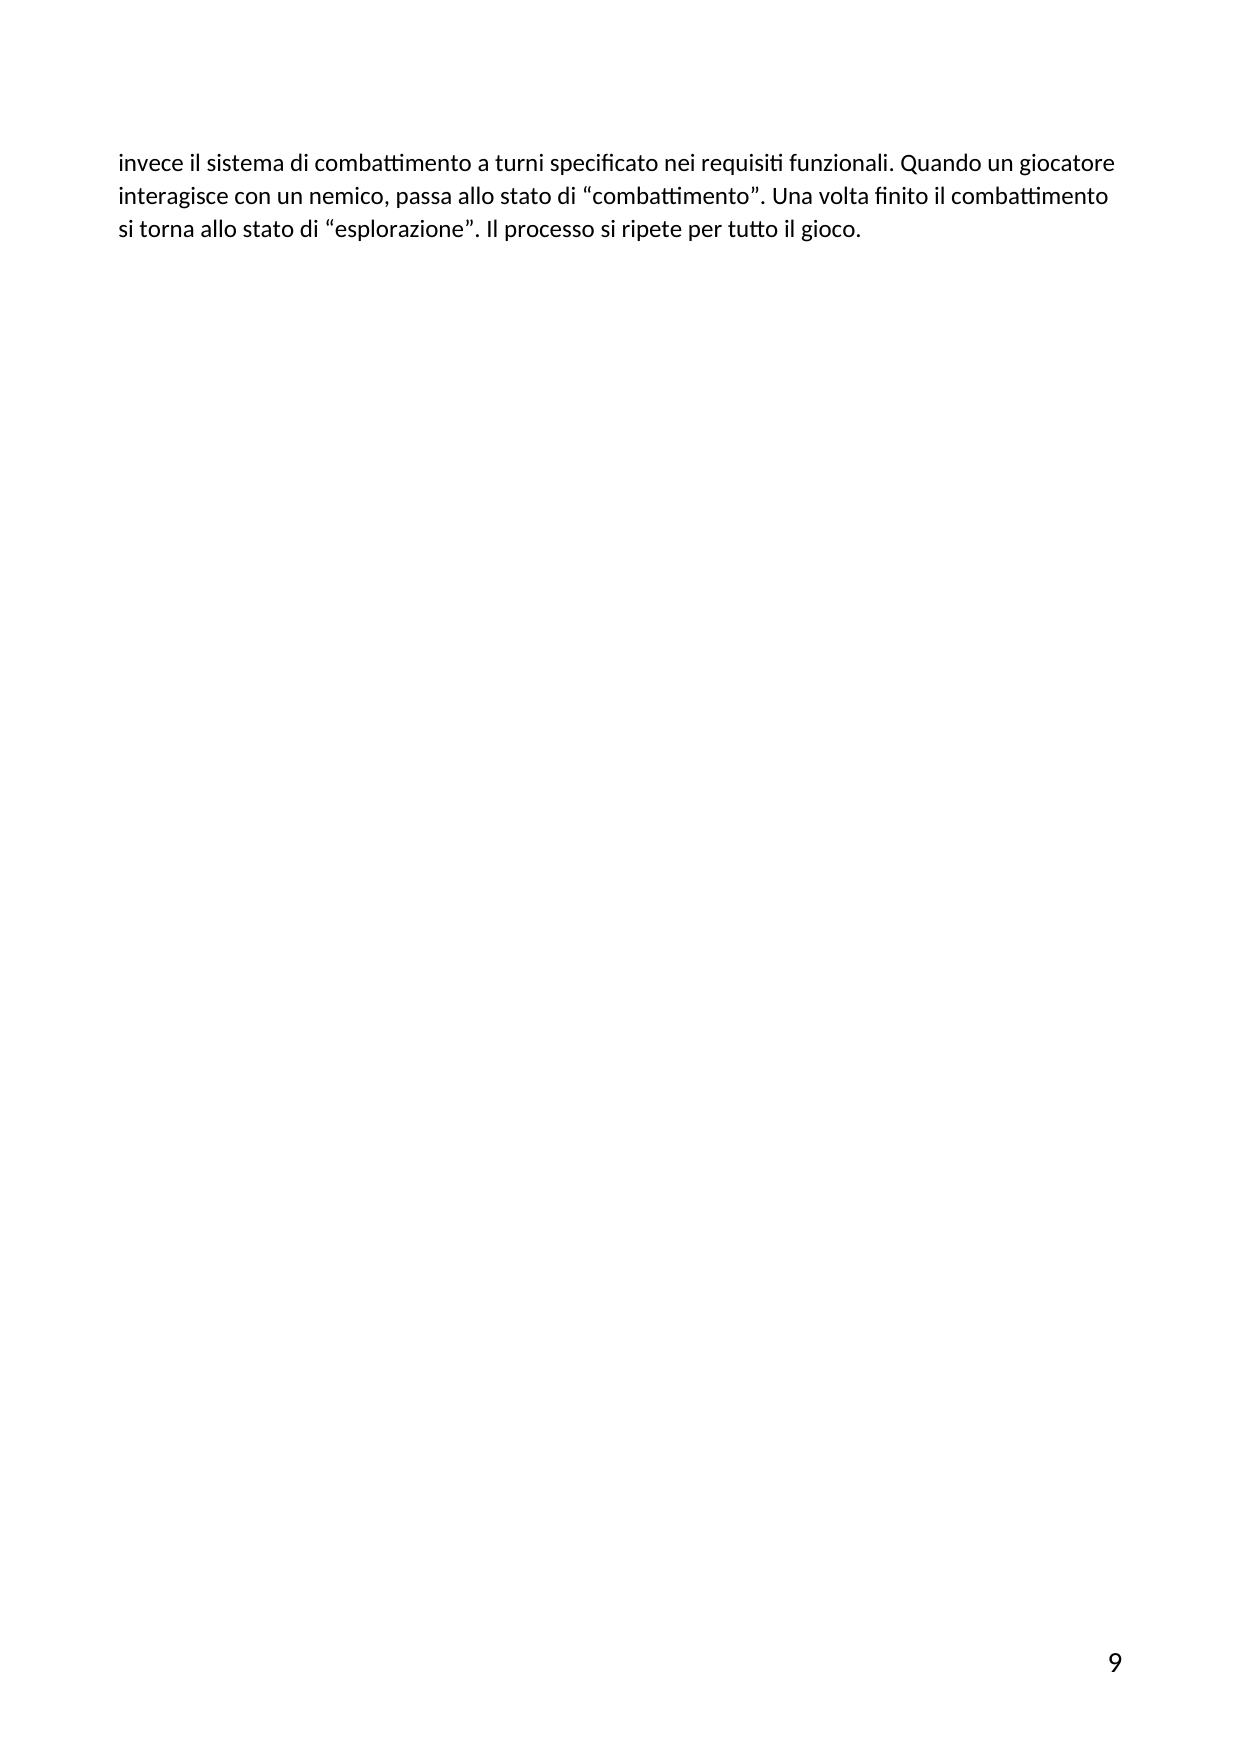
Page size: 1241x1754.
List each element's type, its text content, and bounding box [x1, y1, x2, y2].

text ­ [118, 1503, 1122, 1533]
text invece il sistema di combattimento a turni specificato nei requisiti funzionali. Quando un giocatore interagisce con un nemico, passa allo stato di “combattimento”. Una volta finito il combattimento si torna allo stato di “esplorazione”. Il processo si ripete per tutto il gioco. [118, 148, 1122, 244]
text CAPITOLO 3: SPRINT BACKLOGS [3, 18, 1225, 92]
